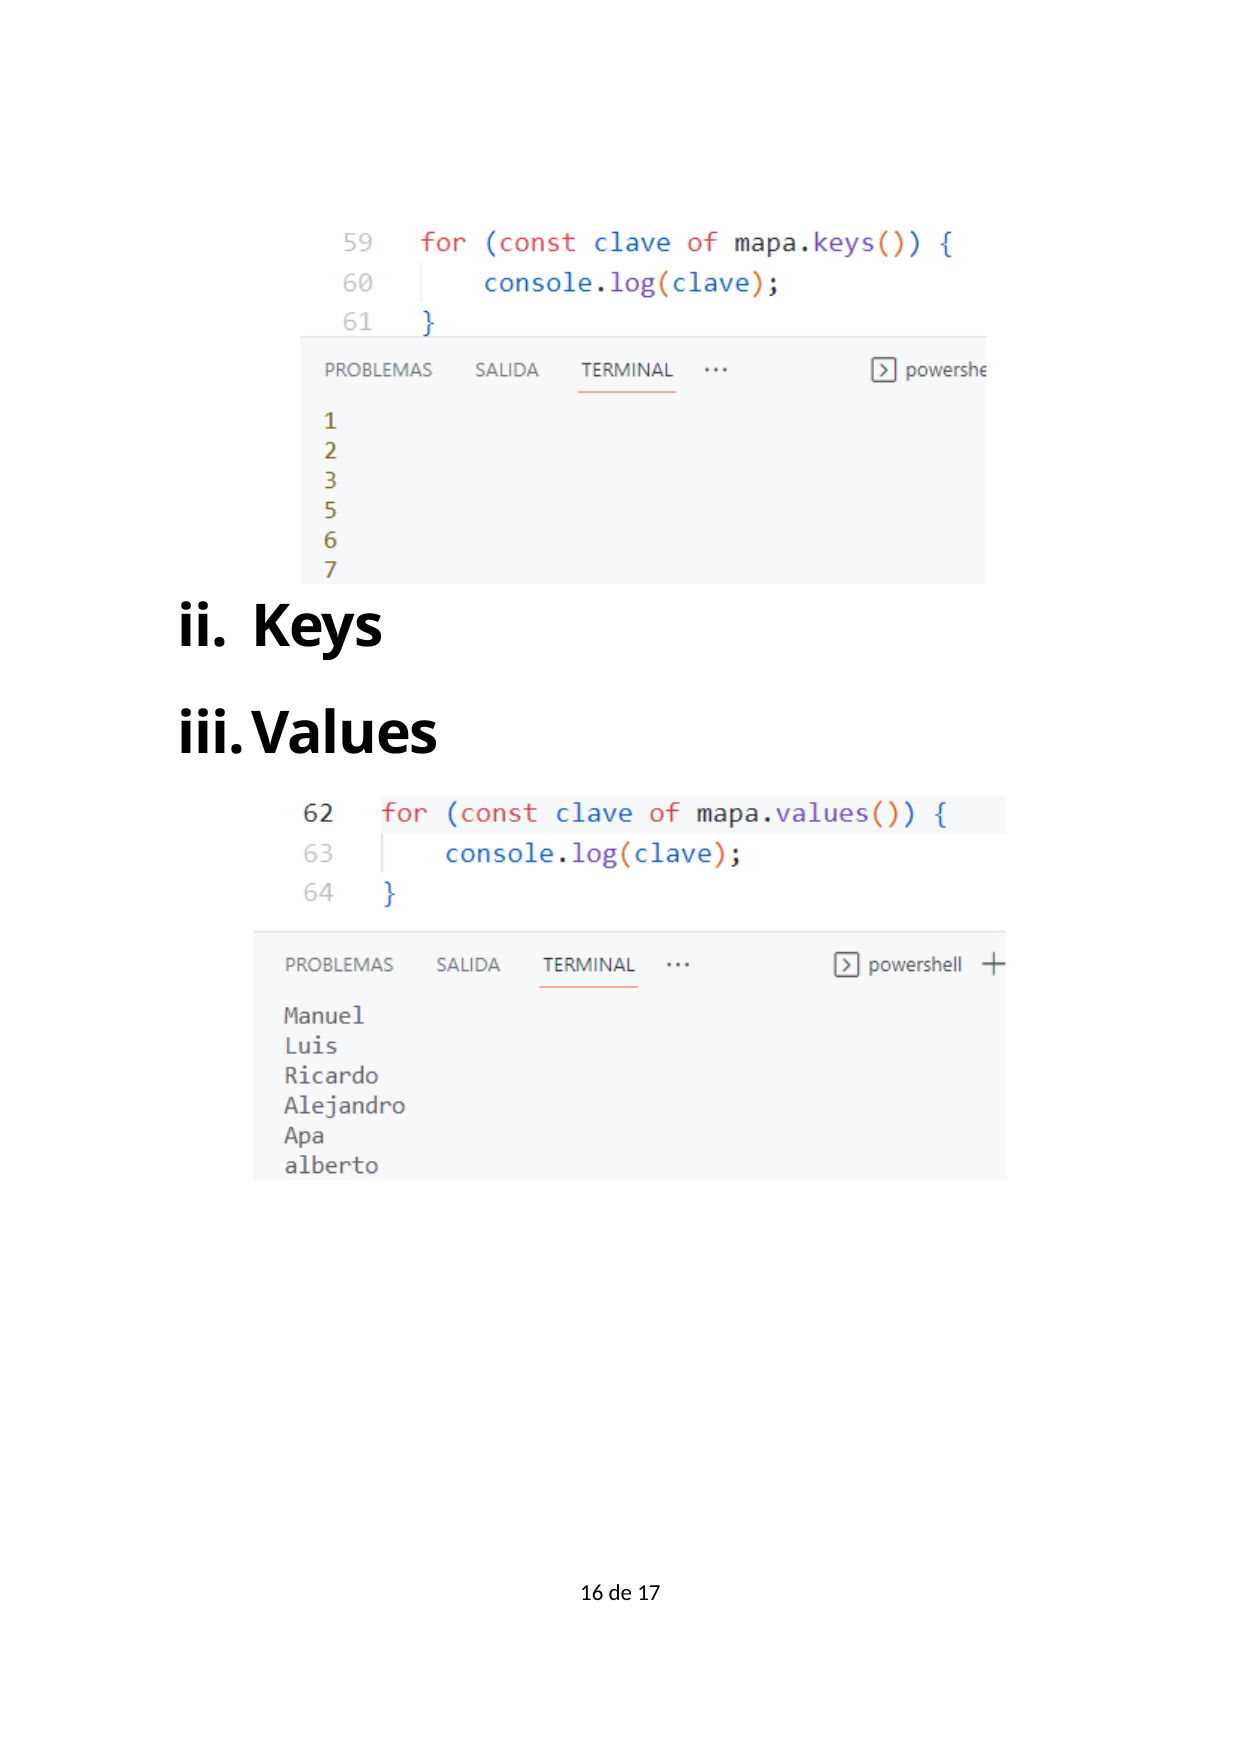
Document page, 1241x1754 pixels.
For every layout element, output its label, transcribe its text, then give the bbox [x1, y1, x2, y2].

subtitle Values [177, 691, 1063, 771]
picture [253, 796, 1007, 1181]
picture [300, 224, 987, 584]
subtitle Keys [177, 162, 1063, 664]
